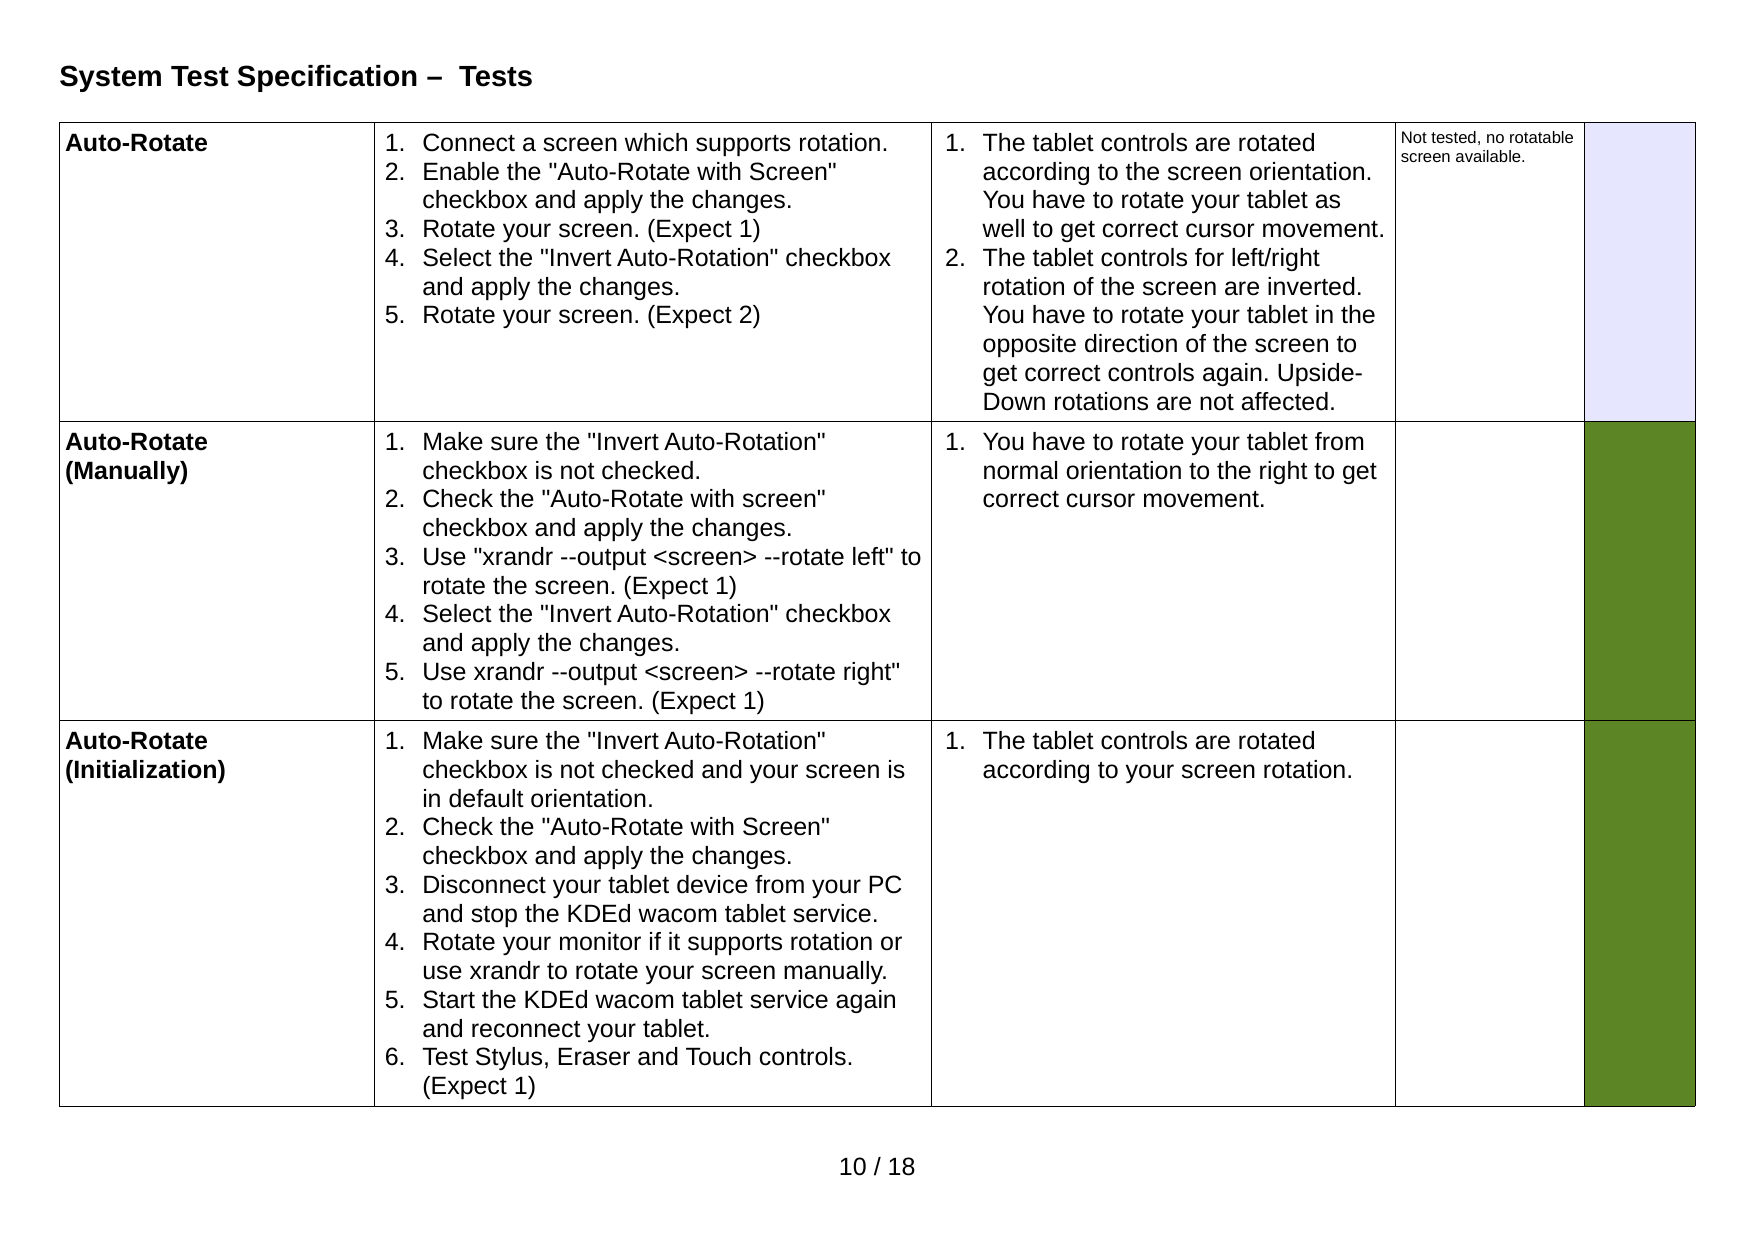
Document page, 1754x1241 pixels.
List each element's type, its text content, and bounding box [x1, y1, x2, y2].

table_cell Make sure the "Invert Auto-Rotation" checkbox is not checked and your screen is in default orientation. Check the "Auto-Rotate with Screen" checkbox and apply the changes. Disconnect your tablet device from your PC and stop the KDEd wacom tablet service. Rotate your monitor if it supports rotation or use xrandr to rotate your screen manually. Start the KDEd wacom tablet service again and reconnect your tablet. Test Stylus, Eraser and Touch controls. (Expect 1) [375, 721, 931, 1106]
table_cell [1585, 721, 1695, 1106]
table_cell The tablet controls are rotated according to the screen orientation. You have to rotate your tablet as well to get correct cursor movement. The tablet controls for left/right rotation of the screen are inverted. You have to rotate your tablet in the opposite direction of the screen to get correct controls again. Upside-Down rotations are not affected. [932, 123, 1395, 421]
table_cell Auto-Rotate (Initialization) [60, 721, 374, 1106]
table_cell [1396, 721, 1584, 1106]
table_cell Not tested, no rotatable screen available. [1396, 123, 1584, 421]
table_cell [1396, 422, 1584, 720]
table_cell [1585, 422, 1695, 720]
table_cell [1585, 123, 1695, 421]
table_cell Auto-Rotate [60, 123, 374, 421]
table_cell Auto-Rotate (Manually) [60, 422, 374, 720]
table_cell The tablet controls are rotated according to your screen rotation. [932, 721, 1395, 1106]
table_cell Connect a screen which supports rotation. Enable the "Auto-Rotate with Screen" checkbox and apply the changes. Rotate your screen. (Expect 1) Select the "Invert Auto-Rotation" checkbox and apply the changes. Rotate your screen. (Expect 2) [375, 123, 931, 421]
table_cell You have to rotate your tablet from normal orientation to the right to get correct cursor movement. [932, 422, 1395, 720]
table_cell Make sure the "Invert Auto-Rotation" checkbox is not checked. Check the "Auto-Rotate with screen" checkbox and apply the changes. Use "xrandr --output <screen> --rotate left" to rotate the screen. (Expect 1) Select the "Invert Auto-Rotation" checkbox and apply the changes. Use xrandr --output <screen> --rotate right" to rotate the screen. (Expect 1) [375, 422, 931, 720]
